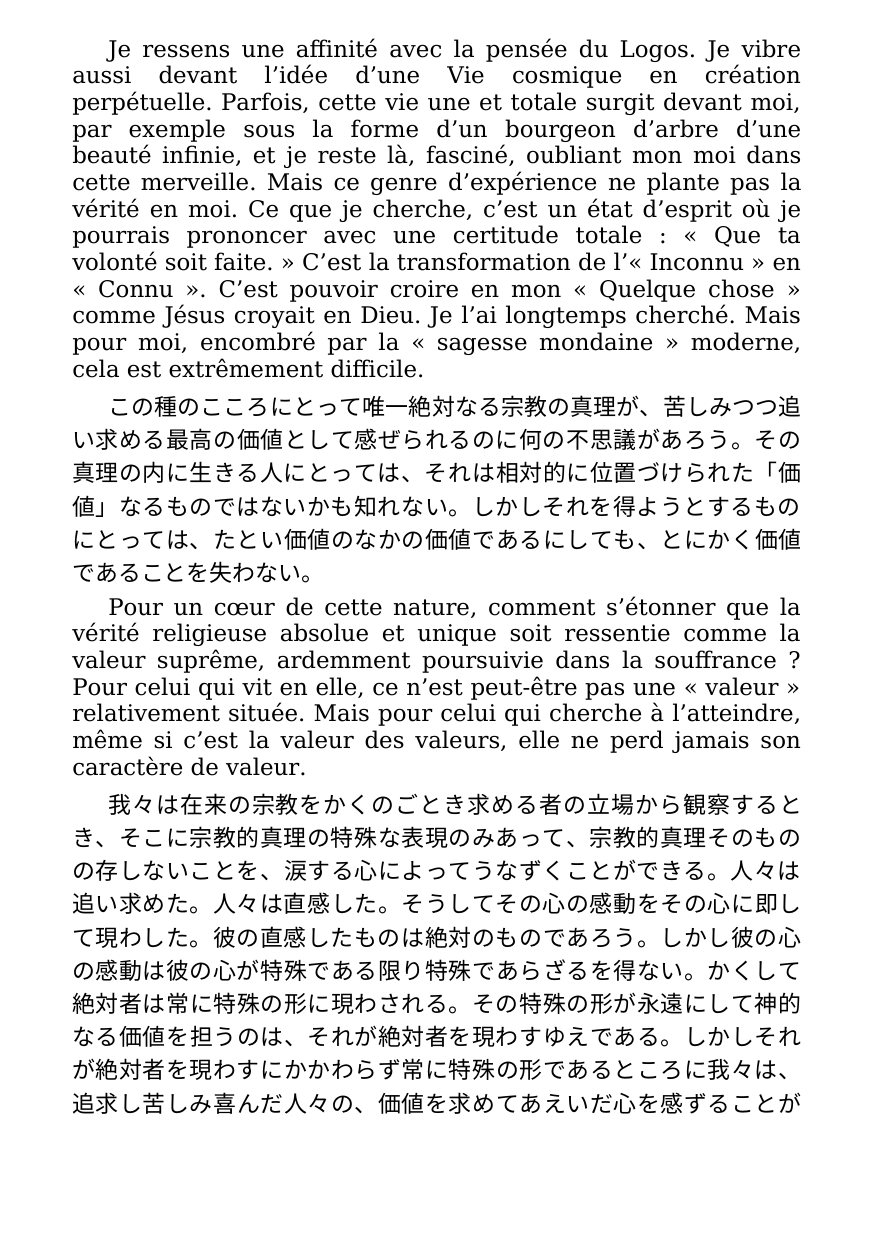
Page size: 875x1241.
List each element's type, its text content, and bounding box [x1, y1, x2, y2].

text 我々は在来の宗教をかくのごとき求める者の立場から観察するとき、そこに宗教的真理の特殊な表現のみあって、宗教的真理そのものの存しないことを、涙する心によってうなずくことができる。人々は追い求めた。人々は直感した。そうしてその心の感動をその心に即して現わした。彼の直感したものは絶対のものであろう。しかし彼の心の感動は彼の心が特殊である限り特殊であらざるを得ない。かくして絶対者は常に特殊の形に現わされる。その特殊の形が永遠にして神的なる価値を担うのは、それが絶対者を現わすゆえである。しかしそれが絶対者を現わすにかかわらず常に特殊の形であるところに我々は、追求し苦しみ喜んだ人々の、価値を求めてあえいだ心を感ずることが [72, 787, 802, 1119]
text この種のこころにとって唯一絶対なる宗教の真理が、苦しみつつ追い求める最高の価値として感ぜられるのに何の不思議があろう。その真理の内に生きる人にとっては、それは相対的に位置づけられた「価値」なるものではないかも知れない。しかしそれを得ようとするものにとっては、たとい価値のなかの価値であるにしても、とにかく価値であることを失わない。 [72, 389, 802, 588]
text Je ressens une affinité avec la pensée du Logos. Je vibre aussi devant l’idée d’une Vie cosmique en création perpétuelle. Parfois, cette vie une et totale surgit devant moi, par exemple sous la forme d’un bourgeon d’arbre d’une beauté infinie, et je reste là, fasciné, oubliant mon moi dans cette merveille. Mais ce genre d’expérience ne plante pas la vérité en moi. Ce que je cherche, c’est un état d’esprit où je pourrais prononcer avec une certitude totale : « Que ta volonté soit faite. » C’est la transformation de l’« Inconnu » en « Connu ». C’est pouvoir croire en mon « Quelque chose » comme Jésus croyait en Dieu. Je l’ai longtemps cherché. Mais pour moi, encombré par la « sagesse mondaine » moderne, cela est extrêmement difficile. [72, 36, 802, 383]
text Pour un cœur de cette nature, comment s’étonner que la vérité religieuse absolue et unique soit ressentie comme la valeur suprême, ardemment poursuivie dans la souffrance ? Pour celui qui vit en elle, ce n’est peut-être pas une « valeur » relativement située. Mais pour celui qui cherche à l’atteindre, même si c’est la valeur des valeurs, elle ne perd jamais son caractère de valeur. [72, 594, 802, 781]
